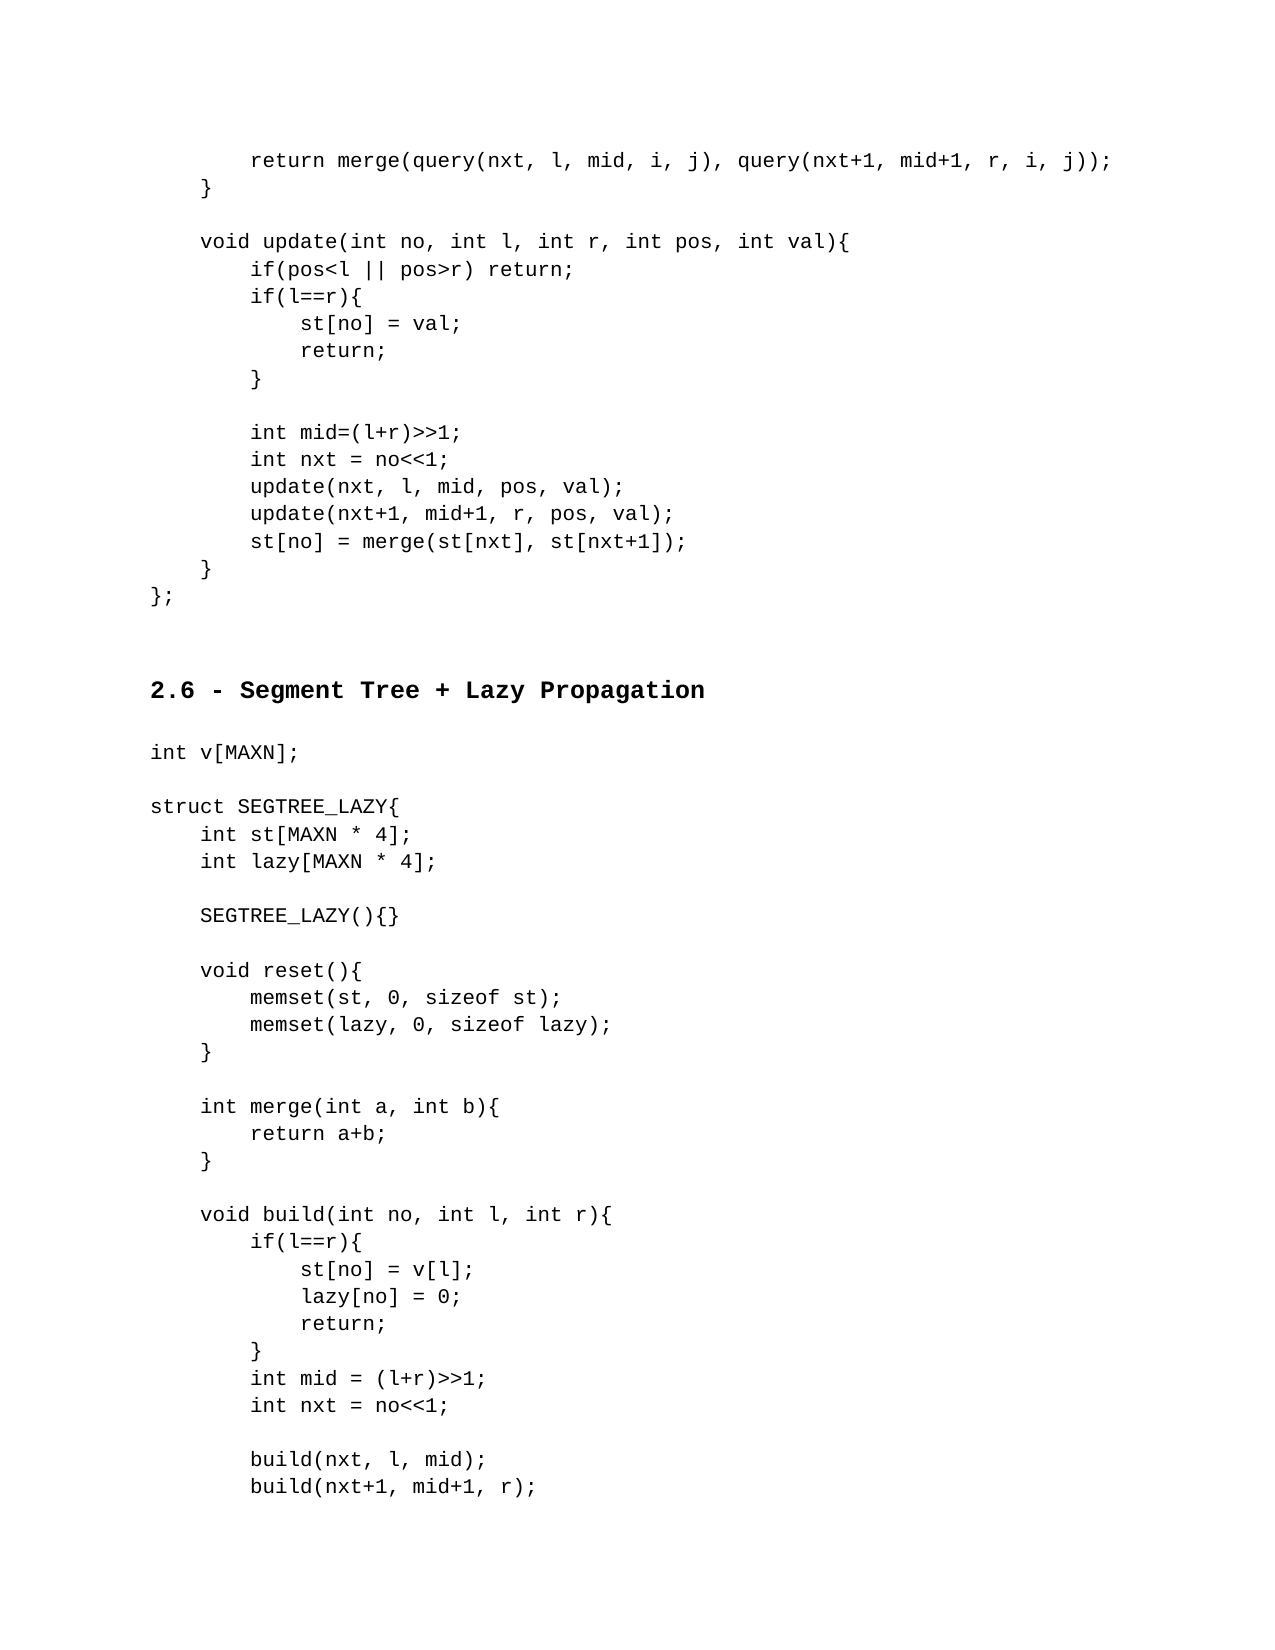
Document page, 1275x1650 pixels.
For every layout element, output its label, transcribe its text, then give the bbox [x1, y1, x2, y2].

text memset(st, 0, sizeof st); [150, 987, 1125, 1011]
text 2.6 - Segment Tree + Lazy Propagation [150, 677, 1125, 706]
text if(l==r){ [150, 1232, 1125, 1255]
text void update(int no, int l, int r, int pos, int val){ [150, 232, 1125, 255]
text if(pos<l || pos>r) return; [150, 259, 1125, 282]
text } [150, 1041, 1125, 1065]
text int merge(int a, int b){ [150, 1096, 1125, 1119]
text memset(lazy, 0, sizeof lazy); [150, 1014, 1125, 1038]
text return; [150, 1313, 1125, 1337]
text } [150, 558, 1125, 581]
text update(nxt+1, mid+1, r, pos, val); [150, 503, 1125, 527]
text int nxt = no<<1; [150, 449, 1125, 473]
text int mid=(l+r)>>1; [150, 422, 1125, 446]
text int nxt = no<<1; [150, 1395, 1125, 1418]
text if(l==r){ [150, 286, 1125, 309]
text st[no] = val; [150, 313, 1125, 337]
text struct SEGTREE_LAZY{ [150, 797, 1125, 820]
text return a+b; [150, 1123, 1125, 1146]
text int st[MAXN * 4]; [150, 824, 1125, 847]
text int v[MAXN]; [150, 742, 1125, 766]
text st[no] = v[l]; [150, 1259, 1125, 1282]
text int lazy[MAXN * 4]; [150, 851, 1125, 874]
text } [150, 1340, 1125, 1364]
text build(nxt+1, mid+1, r); [150, 1476, 1125, 1500]
text return merge(query(nxt, l, mid, i, j), query(nxt+1, mid+1, r, i, j)); [150, 150, 1125, 174]
text SEGTREE_LAZY(){} [150, 905, 1125, 929]
text void build(int no, int l, int r){ [150, 1204, 1125, 1228]
text lazy[no] = 0; [150, 1286, 1125, 1309]
text st[no] = merge(st[nxt], st[nxt+1]); [150, 531, 1125, 554]
text int mid = (l+r)>>1; [150, 1367, 1125, 1391]
text void reset(){ [150, 960, 1125, 983]
text build(nxt, l, mid); [150, 1449, 1125, 1473]
text } [150, 1150, 1125, 1174]
text }; [150, 585, 1125, 609]
text update(nxt, l, mid, pos, val); [150, 476, 1125, 500]
text } [150, 367, 1125, 391]
text } [150, 177, 1125, 201]
text return; [150, 340, 1125, 364]
